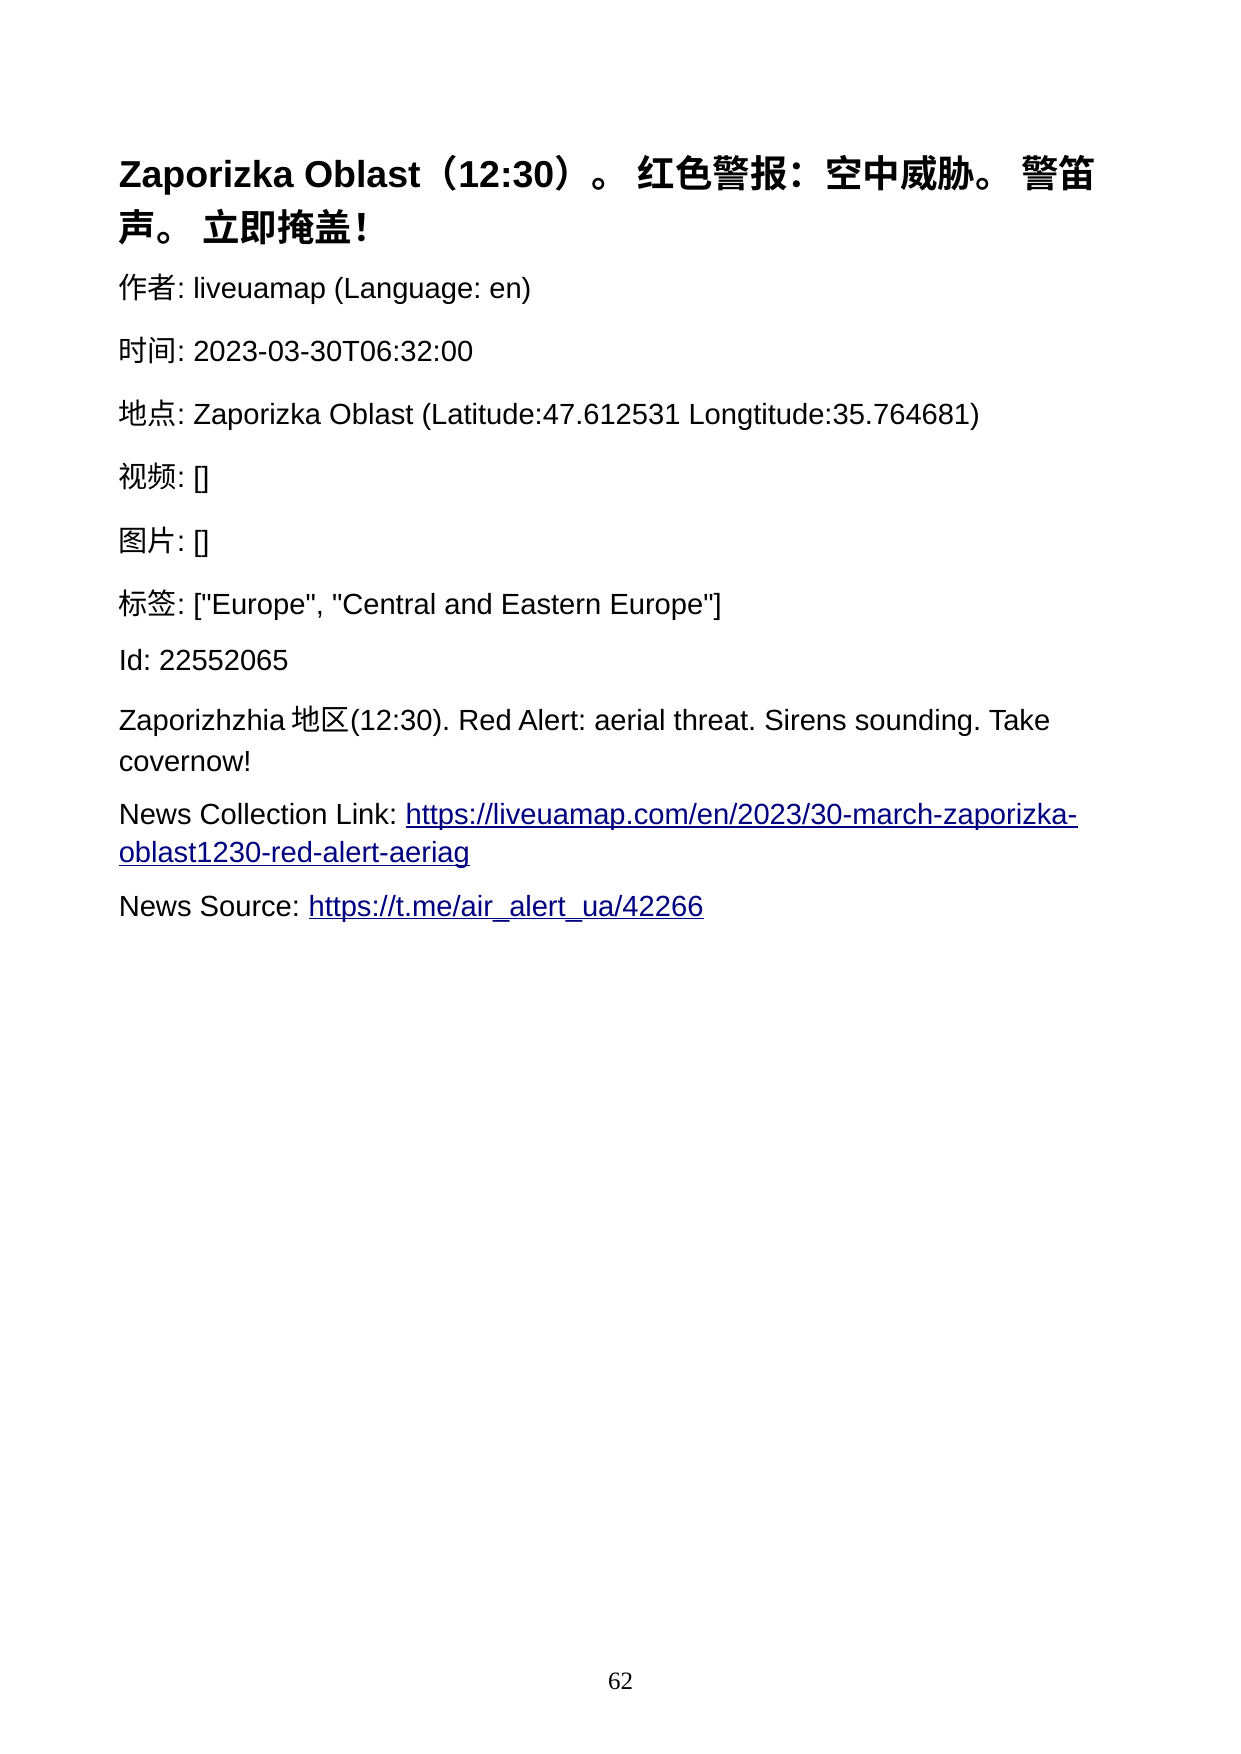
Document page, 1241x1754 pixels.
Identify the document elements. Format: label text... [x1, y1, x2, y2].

text 作者: liveuamap (Language: en) [118, 264, 1122, 307]
text 视频: [] [118, 454, 1122, 496]
text News Source: https://t.me/air_alert_ua/42266 [118, 888, 1122, 922]
subtitle Zaporizka Oblast（12:30）。 红色警报：空中威胁。 警笛声。 立即掩盖！ [118, 143, 1122, 252]
text 时间: 2023-03-30T06:32:00 [118, 328, 1122, 370]
text Id: 22552065 [118, 643, 1122, 677]
text 图片: [] [118, 517, 1122, 559]
text 标签: ["Europe", "Central and Eastern Europe"] [118, 580, 1122, 622]
text Zaporizhzhia地区(12:30). Red Alert: aerial threat. Sirens sounding. Take covernow! [118, 696, 1122, 777]
text 地点: Zaporizka Oblast (Latitude:47.612531 Longtitude:35.764681) [118, 391, 1122, 433]
text News Collection Link: https://liveuamap.com/en/2023/30-march-zaporizka-oblast1230-red-alert-aeriag [118, 797, 1122, 869]
